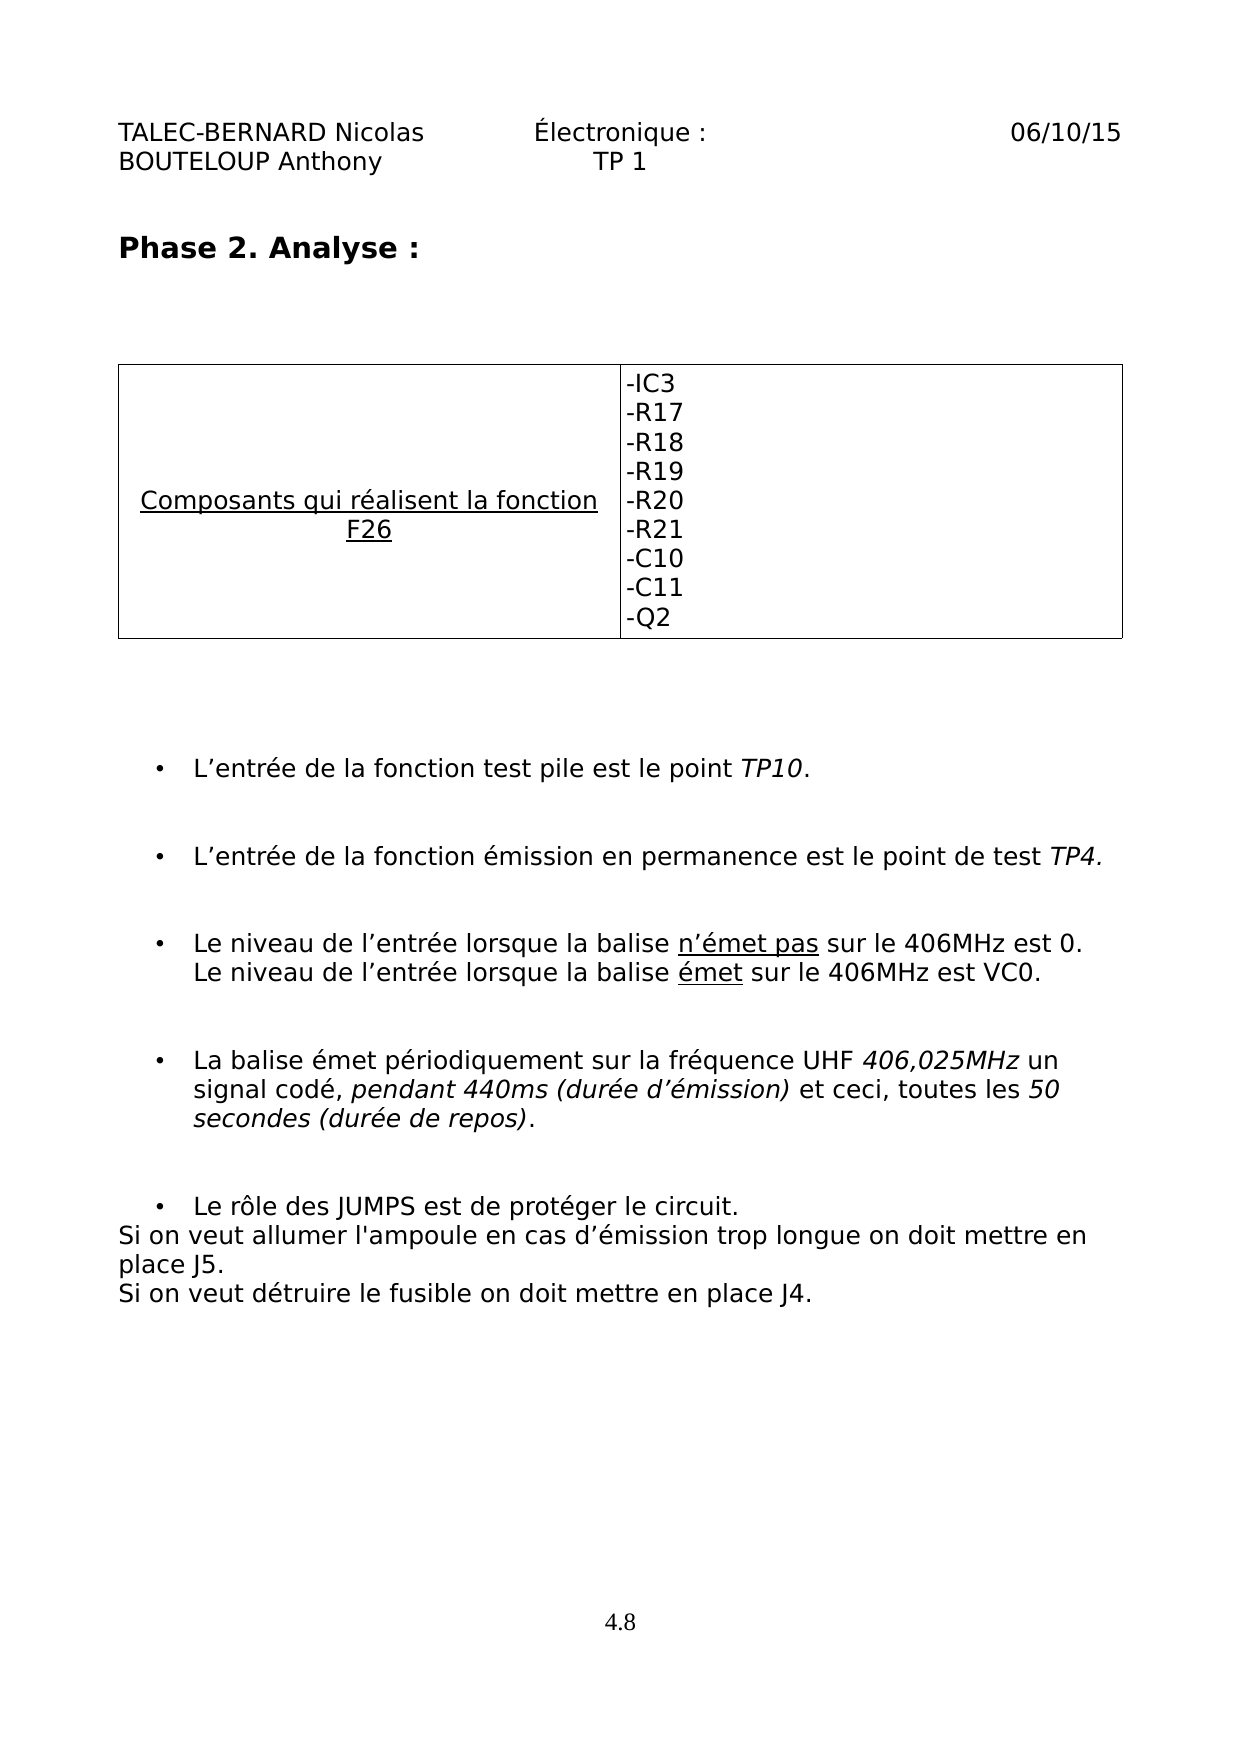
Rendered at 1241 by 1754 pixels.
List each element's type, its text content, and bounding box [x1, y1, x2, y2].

list Le rôle des JUMPS est de protéger le circuit. [156, 1192, 1122, 1221]
subtitle Phase 2. Analyse : [118, 231, 1122, 265]
text Le niveau de l’entrée lorsque la balise émet sur le 406MHz est VC0. [118, 959, 1122, 988]
text Si on veut détruire le fusible on doit mettre en place J4. [118, 1279, 1122, 1309]
list La balise émet périodiquement sur la fréquence UHF 406,025MHz un signal codé, pendant 440ms (durée d’émission) et ceci, toutes les 50 secondes (durée de repos). [156, 1046, 1122, 1134]
table_header -IC3 -R17 -R18 -R19 -R20 -R21 -C10 -C11 -Q2 [621, 365, 1122, 638]
list Le niveau de l’entrée lorsque la balise n’émet pas sur le 406MHz est 0. [156, 929, 1122, 959]
list L’entrée de la fonction émission en permanence est le point de test TP4. [156, 842, 1122, 871]
text Si on veut allumer l'ampoule en cas d’émission trop longue on doit mettre en place J5. [118, 1221, 1122, 1279]
table_header Composants qui réalisent la fonction F26 [119, 365, 620, 638]
list L’entrée de la fonction test pile est le point TP10. [156, 754, 1122, 784]
